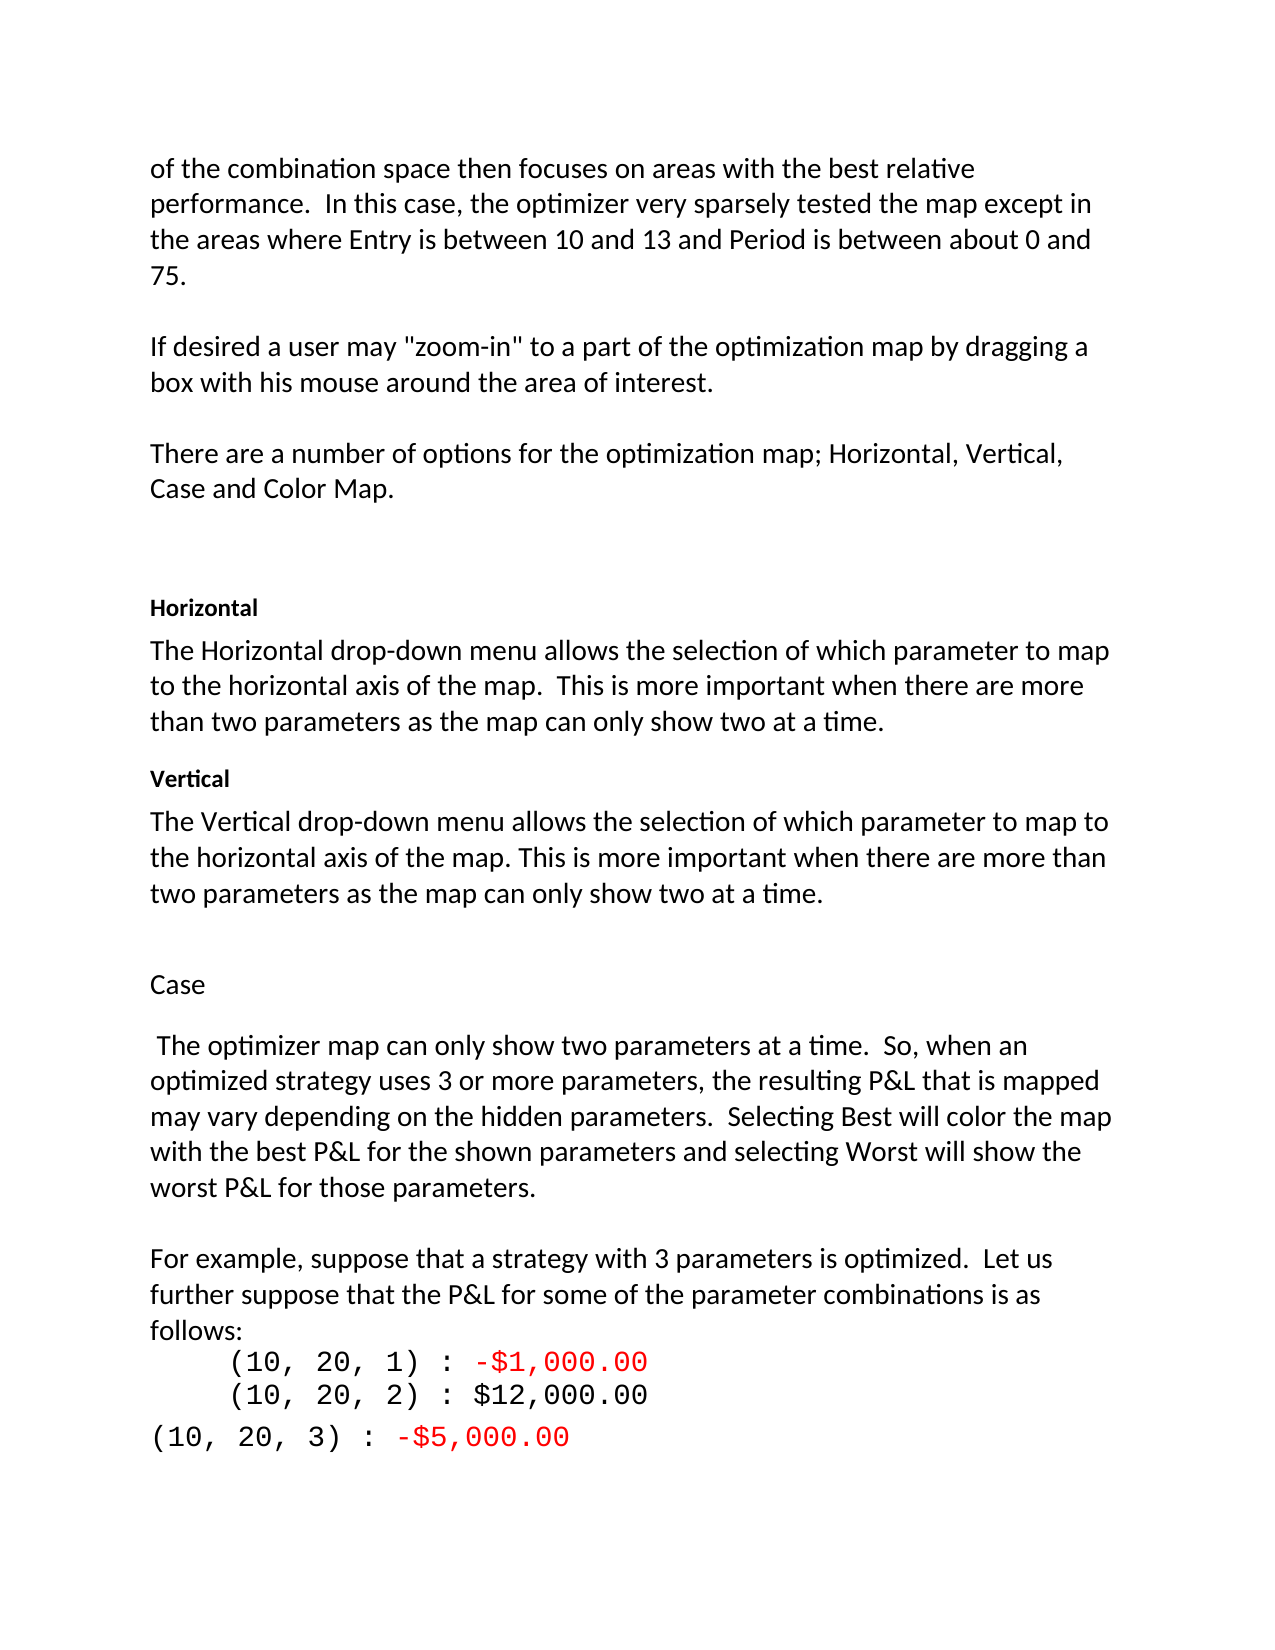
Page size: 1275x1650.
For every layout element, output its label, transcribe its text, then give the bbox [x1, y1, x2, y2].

text The optimizer map can only show two parameters at a time. So, when an optimized strategy uses 3 or more parameters, the resulting P&L that is mapped may vary depending on the hidden parameters. Selecting Best will color the map with the best P&L for the shown parameters and selecting Worst will show the worst P&L for those parameters. [150, 1027, 1125, 1205]
subtitle Horizontal [150, 592, 1125, 622]
subtitle Vertical [150, 764, 1125, 794]
text (10, 20, 3) : -$5,000.00 [150, 1423, 1125, 1456]
text The Horizontal drop-down menu allows the selection of which parameter to map to the horizontal axis of the map. This is more important when there are more than two parameters as the map can only show two at a time. [150, 632, 1125, 739]
text For example, suppose that a strategy with 3 parameters is optimized. Let us further suppose that the P&L for some of the parameter combinations is as follows: [150, 1240, 1125, 1347]
text The Vertical drop-down menu allows the selection of which parameter to map to the horizontal axis of the map. This is more important when there are more than two parameters as the map can only show two at a time. [150, 803, 1125, 910]
text Case [150, 966, 1125, 1002]
text If desired a user may "zoom-in" to a part of the optimization map by dragging a box with his mouse around the area of interest. [150, 328, 1125, 399]
text (10, 20, 1) : -$1,000.00 [228, 1347, 1109, 1380]
text of the combination space then focuses on areas with the best relative performance. In this case, the optimizer very sparsely tested the map except in the areas where Entry is between 10 and 13 and Period is between about 0 and 75. [150, 150, 1125, 292]
text There are a number of options for the optimization map; Horizontal, Vertical, Case and Color Map. [150, 435, 1125, 506]
text (10, 20, 2) : $12,000.00 [228, 1380, 1109, 1413]
